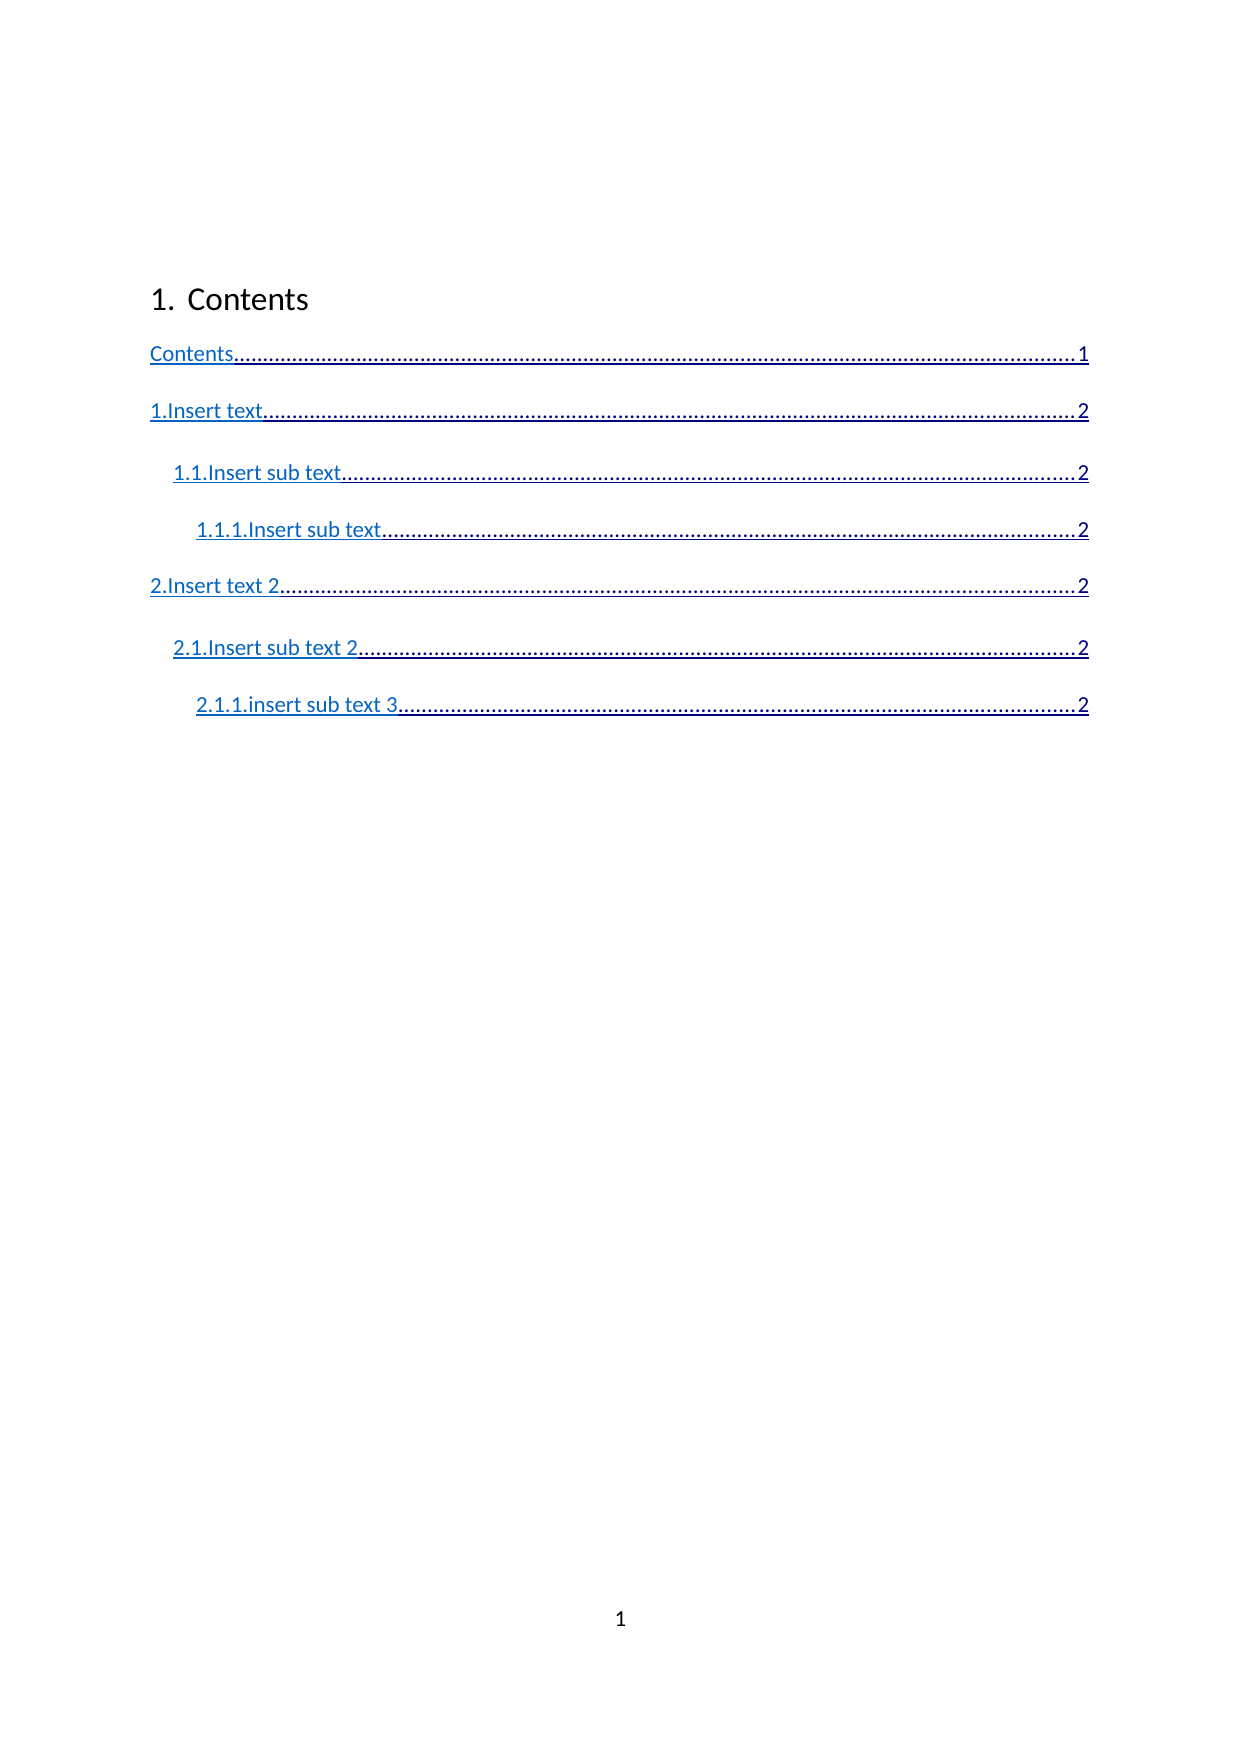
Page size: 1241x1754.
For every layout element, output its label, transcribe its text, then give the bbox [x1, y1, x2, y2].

subtitle Contents [150, 278, 1090, 319]
text 2.1. Insert sub text 2 2 [173, 628, 1090, 663]
text 1. Insert text 2 [150, 392, 1090, 426]
text Contents 1 [150, 339, 1090, 367]
text 1.1. Insert sub text 2 [173, 453, 1090, 487]
text 2.1.1. insert sub text 3 2 [196, 690, 1090, 718]
text 1.1.1. Insert sub text 2 [196, 515, 1090, 543]
text 2. Insert text 2 2 [150, 567, 1090, 601]
